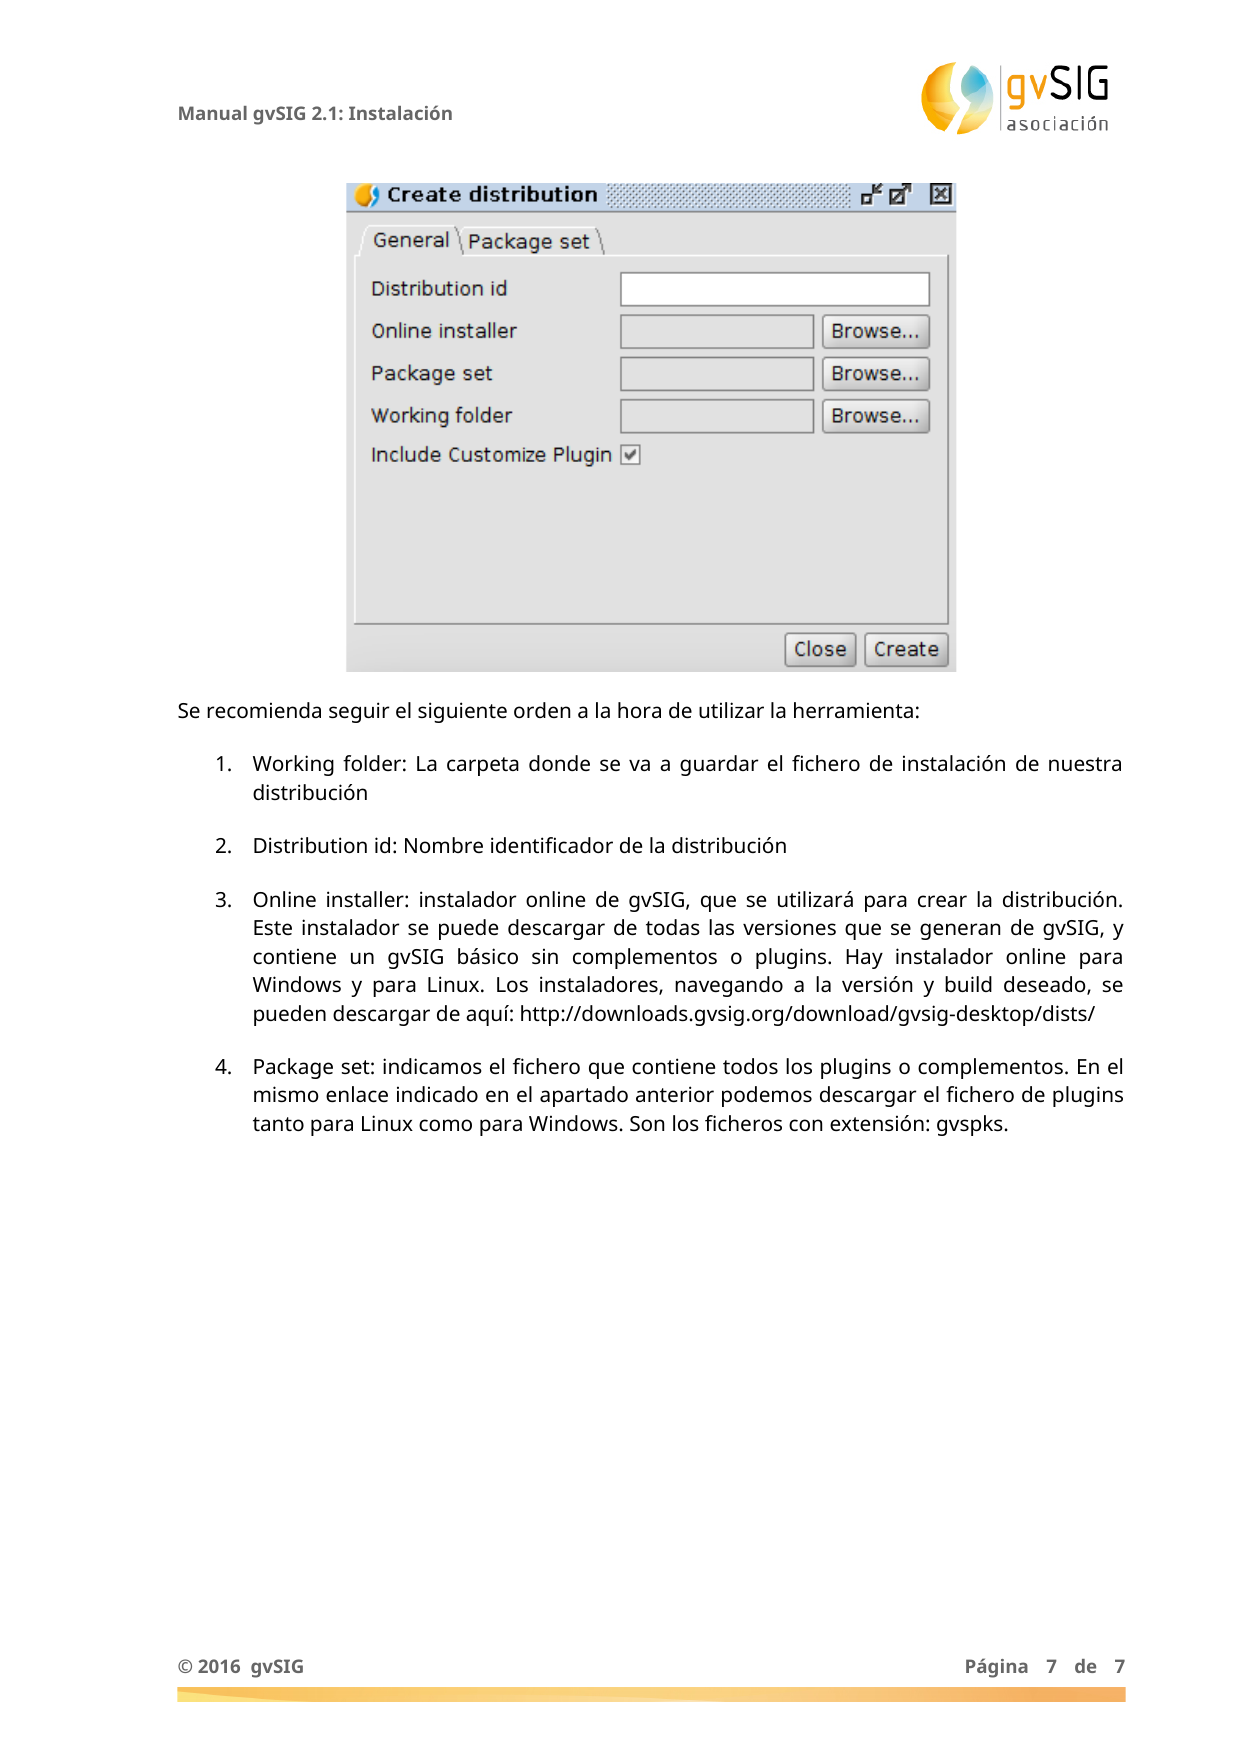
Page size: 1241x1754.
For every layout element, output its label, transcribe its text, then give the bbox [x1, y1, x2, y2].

list Working folder: La carpeta donde se va a guardar el fichero de instalación de nuestra distribución [215, 749, 1125, 806]
list Package set: indicamos el fichero que contiene todos los plugins o complementos. En el mismo enlace indicado en el apartado anterior podemos descargar el fichero de plugins tanto para Linux como para Windows. Son los ficheros con extensión: gvspks. [215, 1052, 1125, 1137]
list Distribution id: Nombre identificador de la distribución [215, 831, 1125, 860]
picture [177, 1687, 1126, 1702]
list Online installer: instalador online de gvSIG, que se utilizará para crear la distribución. Este instalador se puede descargar de todas las versiones que se generan de gvSIG, y contiene un gvSIG básico sin complementos o plugins. Hay instalador online para Windows y para Linux. Los instaladores, navegando a la versión y build deseado, se pueden descargar de aquí: http://downloads.gvsig.org/download/gvsig-desktop/dists/ [215, 885, 1125, 1027]
picture [345, 183, 957, 672]
text Se recomienda seguir el siguiente orden a la hora de utilizar la herramienta: [177, 696, 1125, 724]
picture [902, 47, 1122, 148]
